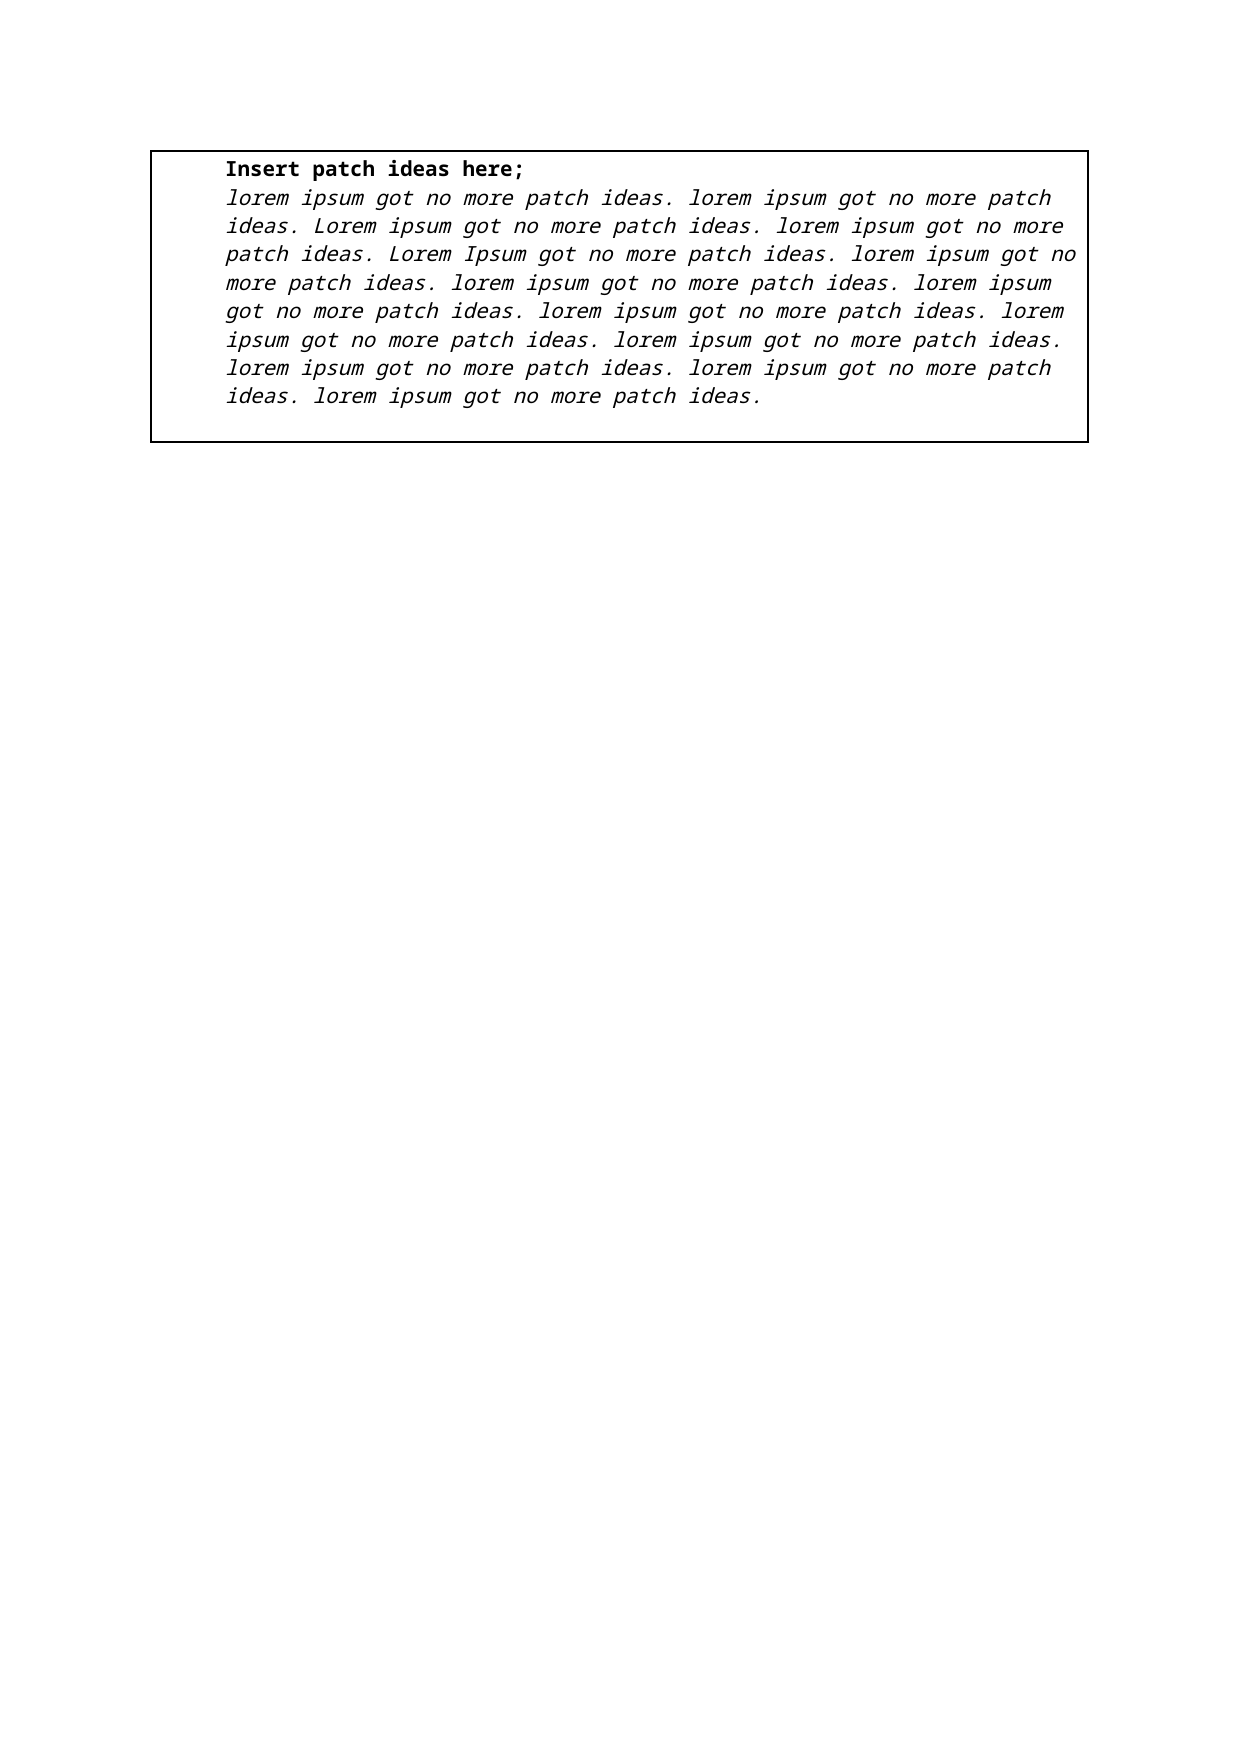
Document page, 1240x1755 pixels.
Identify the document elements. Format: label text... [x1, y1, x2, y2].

text lorem ipsum got no more patch ideas. lorem ipsum got no more patch ideas. Lorem ipsum got no more patch ideas. lorem ipsum got no more patch ideas. Lorem Ipsum got no more patch ideas. lorem ipsum got no more patch ideas. lorem ipsum got no more patch ideas. lorem ipsum got no more patch ideas. lorem ipsum got no more patch ideas. lorem ipsum got no more patch ideas. lorem ipsum got no more patch ideas. lorem ipsum got no more patch ideas. lorem ipsum got no more patch ideas. lorem ipsum got no more patch ideas. [152, 178, 1087, 410]
text Insert patch ideas here; [152, 152, 1087, 178]
